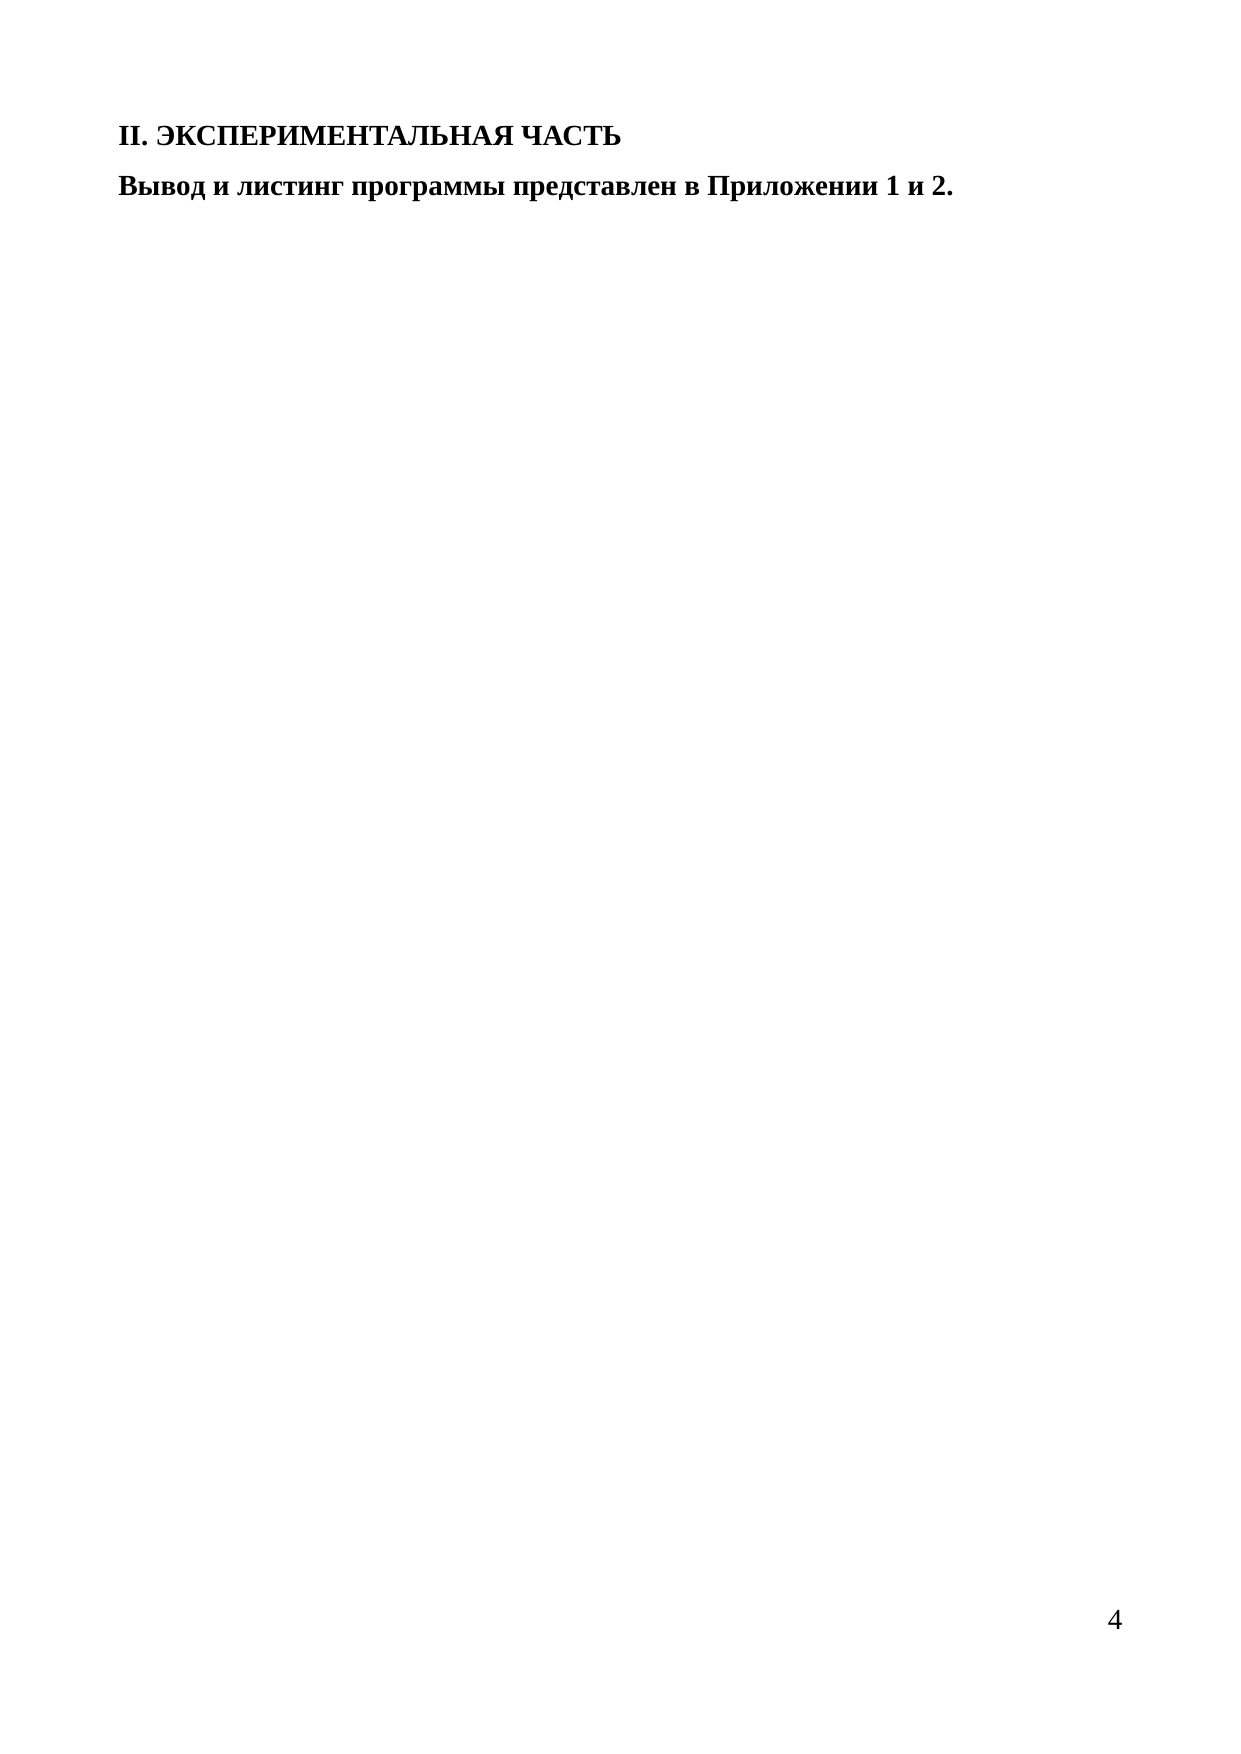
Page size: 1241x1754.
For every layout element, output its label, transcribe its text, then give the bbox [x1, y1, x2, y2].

subtitle II. ЭКСПЕРИМЕНТАЛЬНАЯ ЧАСТЬ [118, 118, 1122, 152]
text Вывод и листинг программы представлен в Приложении 1 и 2. [118, 168, 1122, 202]
